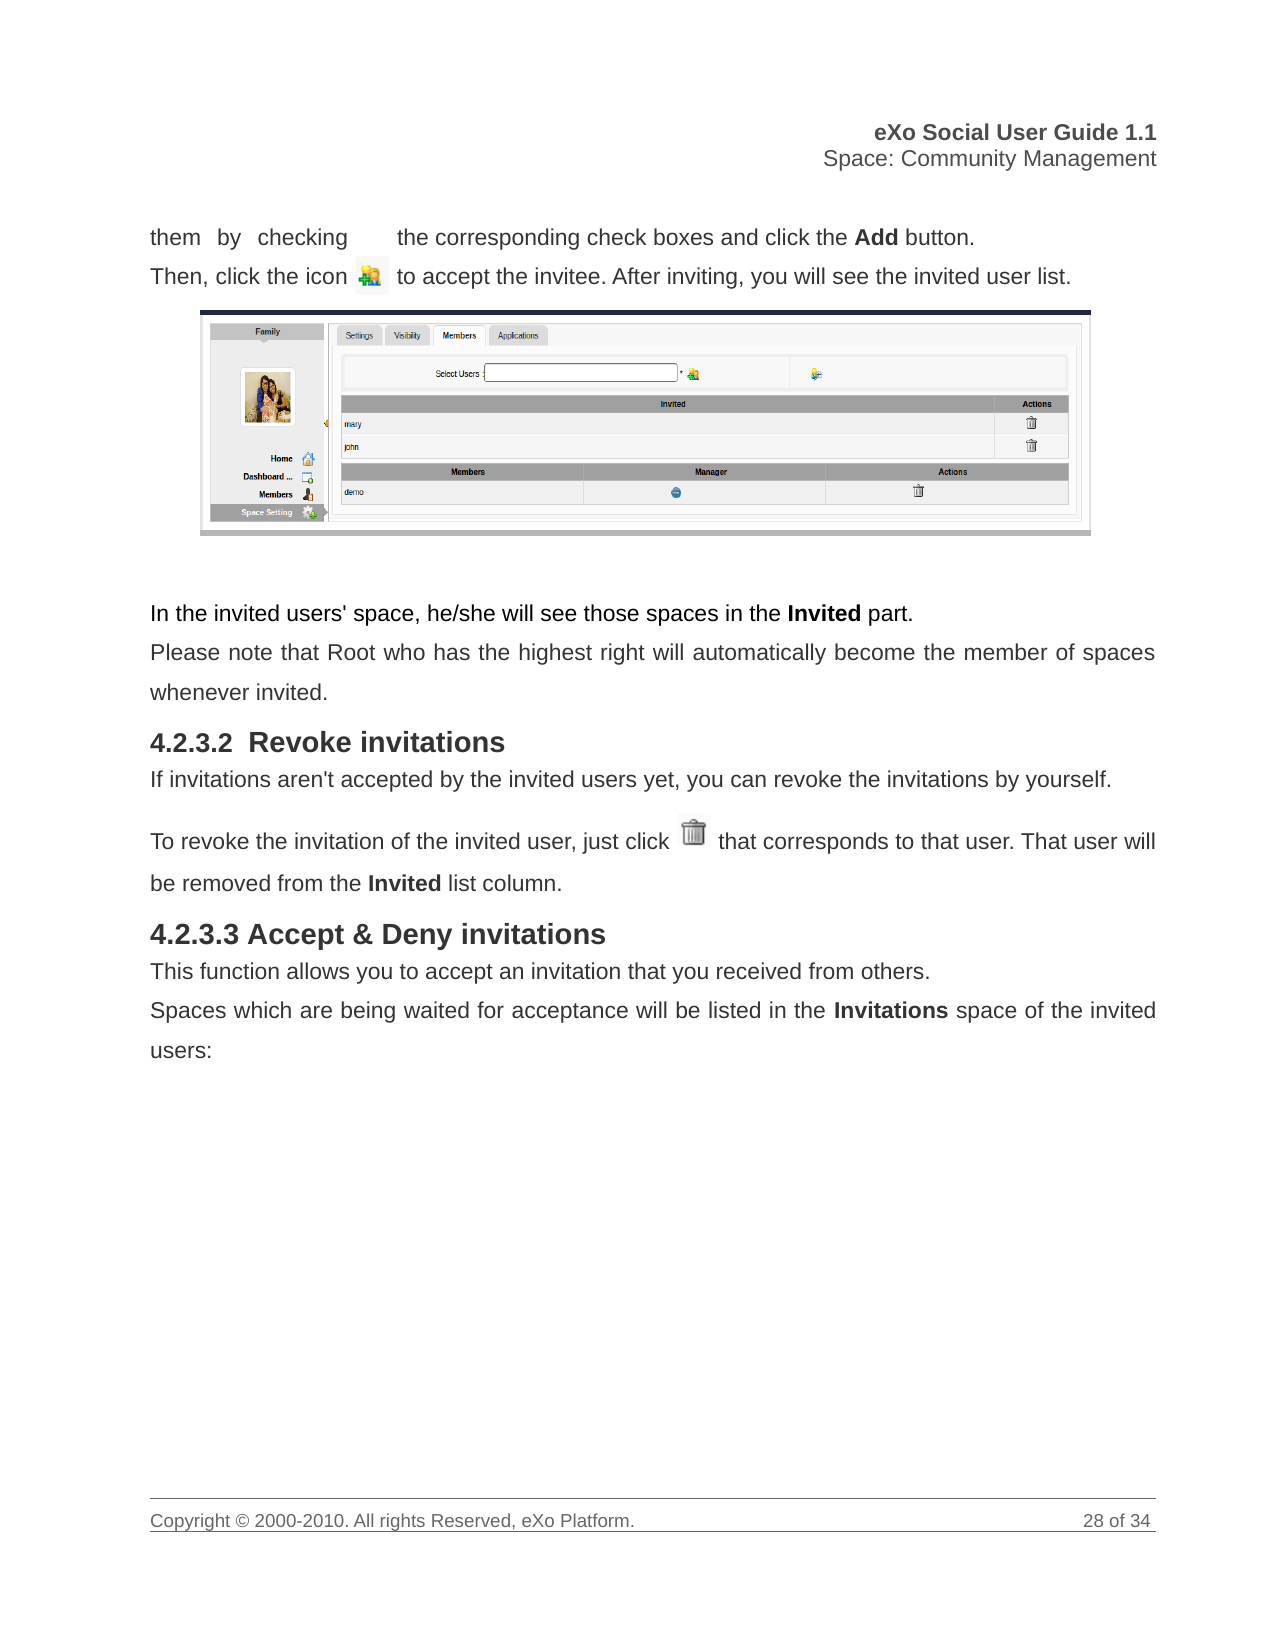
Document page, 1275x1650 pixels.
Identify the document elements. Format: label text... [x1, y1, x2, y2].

text Please note that Root who has the highest right will automatically become the member of spaces whenever invited. [150, 639, 1156, 705]
picture [355, 256, 390, 294]
text This function allows you to accept an invitation that you received from others. [150, 958, 1156, 984]
text Spaces which are being waited for acceptance will be listed in the Invitations space of the invited users: [150, 997, 1156, 1063]
text them by checking the corresponding check boxes and click the Add button. [150, 223, 1156, 250]
text To revoke the invitation of the invited user, just clickthat corresponds to that user. That user will be removed from the Invited list column. [150, 806, 1156, 896]
subtitle Accept & Deny invitations [150, 917, 1156, 951]
subtitle Revoke invitations [150, 725, 1156, 759]
picture [200, 310, 1091, 536]
text If invitations aren't accepted by the invited users yet, you can revoke the invitations by yourself. [150, 766, 1156, 793]
picture [677, 813, 711, 850]
